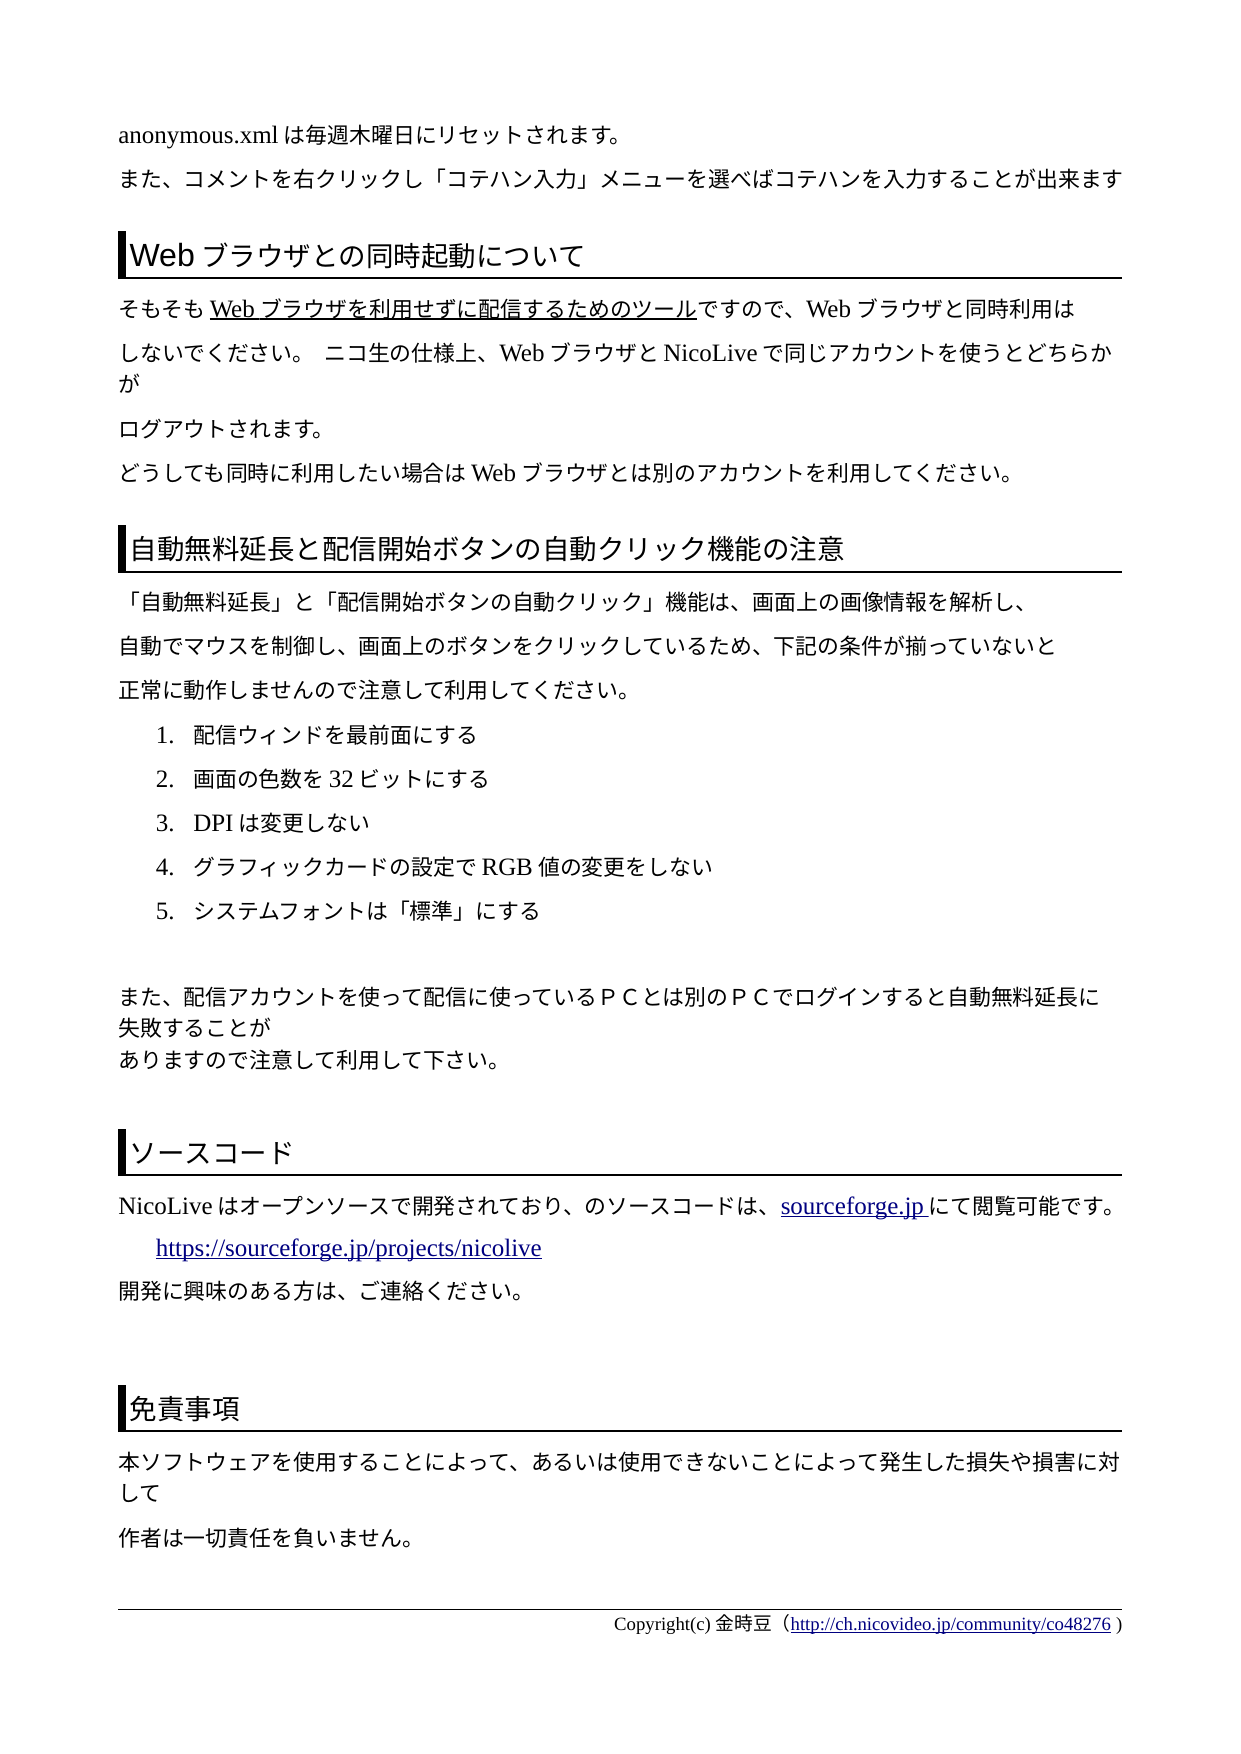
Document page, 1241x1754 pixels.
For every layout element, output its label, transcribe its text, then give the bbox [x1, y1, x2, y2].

text また、配信アカウントを使って配信に使っているＰＣとは別のＰＣでログインすると自動無料延長に失敗することが [118, 980, 1122, 1043]
text 開発に興味のある方は、ご連絡ください。 [118, 1274, 1122, 1306]
text ありますので注意して利用して下さい。 [118, 1043, 1122, 1075]
text 正常に動作しませんので注意して利用してください。 [118, 673, 1122, 705]
subtitle 免責事項 [118, 1384, 1122, 1430]
list システムフォントは「標準」にする [156, 894, 1122, 926]
subtitle Webブラウザとの同時起動について [126, 231, 1122, 277]
text 自動でマウスを制御し、画面上のボタンをクリックしているため、下記の条件が揃っていないと [118, 629, 1122, 661]
subtitle 自動無料延長と配信開始ボタンの自動クリック機能の注意 [126, 525, 1122, 571]
text また、コメントを右クリックし「コテハン入力」メニューを選べばコテハンを入力することが出来ます。 [118, 162, 1122, 194]
list グラフィックカードの設定でRGB値の変更をしない [156, 850, 1122, 882]
text しないでください。 ニコ生の仕様上、WebブラウザとNicoLiveで同じアカウントを使うとどちらかが [118, 336, 1122, 399]
list DPIは変更しない [156, 806, 1122, 838]
text 本ソフトウェアを使用することによって、あるいは使用できないことによって発生した損失や損害に対して [118, 1445, 1122, 1508]
text 作者は一切責任を負いません。 [118, 1521, 1122, 1552]
text https://sourceforge.jp/projects/nicolive [118, 1233, 1122, 1262]
list 配信ウィンドを最前面にする [156, 718, 1122, 749]
text どうしても同時に利用したい場合はWebブラウザとは別のアカウントを利用してください。 [118, 456, 1122, 487]
text 「自動無料延長」と「配信開始ボタンの自動クリック」機能は、画面上の画像情報を解析し、 [118, 585, 1122, 617]
text anonymous.xmlは毎週木曜日にリセットされます。 [118, 118, 1122, 150]
text そもそもWebブラウザを利用せずに配信するためのツールですので、Webブラウザと同時利用は [118, 292, 1122, 323]
list 画面の色数を32ビットにする [156, 762, 1122, 793]
subtitle ソースコード [118, 1128, 1122, 1174]
text ログアウトされます。 [118, 412, 1122, 443]
text NicoLiveはオープンソースで開発されており、のソースコードは、sourceforge.jpにて閲覧可能です。 [118, 1189, 1122, 1220]
